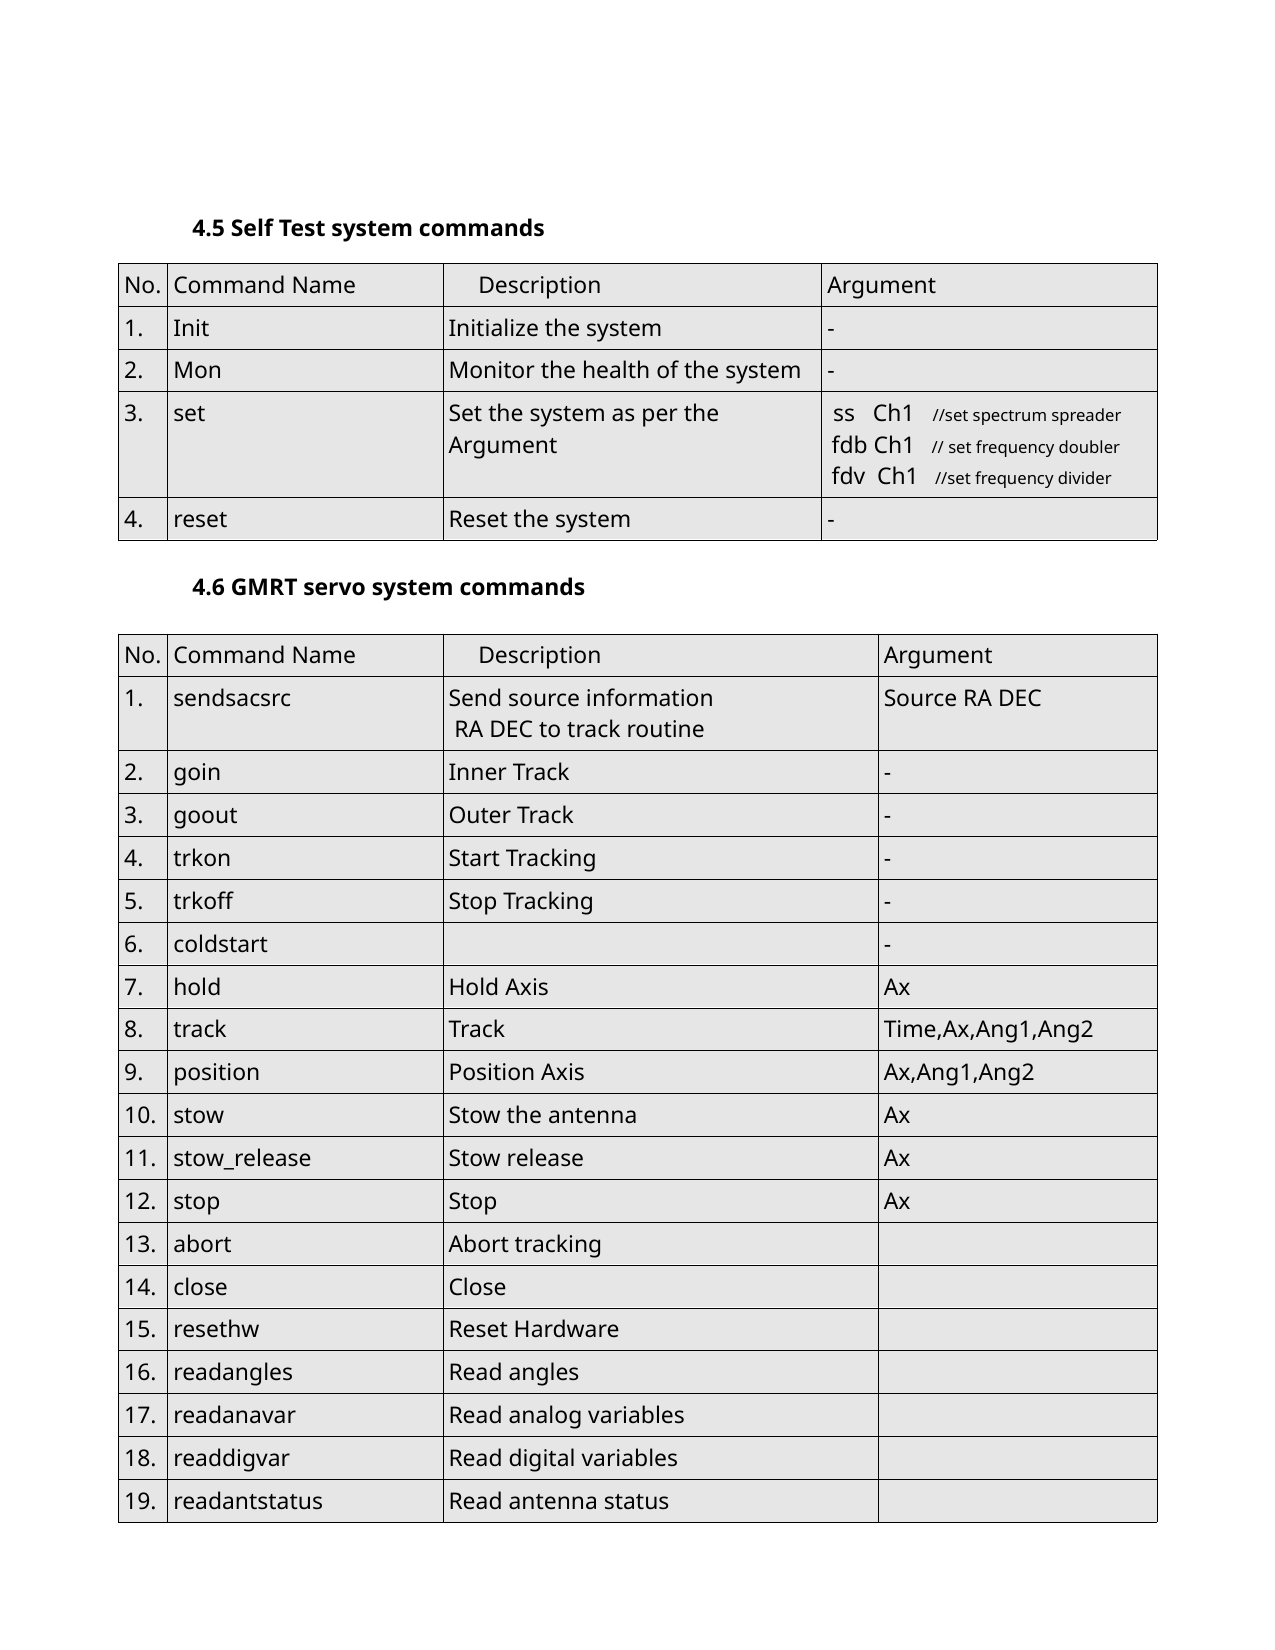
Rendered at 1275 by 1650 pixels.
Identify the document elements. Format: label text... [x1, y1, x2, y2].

table_cell [879, 1309, 1157, 1350]
table_cell Monitor the health of the system [444, 350, 821, 391]
table_cell Send source information RA DEC to track routine [444, 677, 878, 750]
table_cell reset [168, 498, 443, 539]
table_cell Start Tracking [444, 837, 878, 879]
table_header 16. [119, 1351, 167, 1393]
table_cell Stow the antenna [444, 1094, 878, 1136]
table_cell Ax [879, 1137, 1157, 1179]
table_cell 3. [119, 794, 167, 836]
table_cell 4. [119, 837, 167, 879]
table_cell Abort tracking [444, 1223, 878, 1264]
text 4.5 Self Test system commands [118, 212, 1157, 243]
table_cell 18. [119, 1437, 167, 1479]
table_cell Set the system as per the Argument [444, 392, 821, 497]
table_header 12. [119, 1180, 167, 1222]
table_header Command Name [168, 264, 443, 306]
table_cell - [822, 498, 1157, 539]
table_cell ss Ch1 //set spectrum spreader fdb Ch1 // set frequency doubler fdv Ch1 //set frequency divider [822, 392, 1157, 497]
table_cell Outer Track [444, 794, 878, 836]
table_header Command Name [168, 635, 443, 676]
table_header Ax [879, 1180, 1157, 1222]
table_header Description [444, 635, 878, 676]
table_header Description [444, 264, 821, 306]
table_cell 1. [119, 307, 167, 349]
table_cell [879, 1223, 1157, 1264]
table_cell close [168, 1266, 443, 1307]
table_header Stop [444, 1180, 878, 1222]
table_header 8. [119, 1009, 167, 1050]
table_cell Stow release [444, 1137, 878, 1179]
table_cell Reset Hardware [444, 1309, 878, 1350]
table_cell stow_release [168, 1137, 443, 1179]
table_cell - [879, 751, 1157, 793]
table_cell stow [168, 1094, 443, 1136]
table_header Argument [822, 264, 1157, 306]
table_cell [879, 1480, 1157, 1522]
table_header hold [168, 966, 443, 1007]
table_cell 13. [119, 1223, 167, 1264]
table_header - [879, 880, 1157, 922]
table_cell Read analog variables [444, 1394, 878, 1436]
table_cell 11. [119, 1137, 167, 1179]
table_cell - [879, 837, 1157, 879]
table_cell 3. [119, 392, 167, 497]
table_cell readdigvar [168, 1437, 443, 1479]
table_cell Ax,Ang1,Ang2 [879, 1051, 1157, 1093]
text 4.6 GMRT servo system commands [118, 571, 1157, 602]
table_cell 19. [119, 1480, 167, 1522]
table_header No. [119, 264, 167, 306]
table_header readangles [168, 1351, 443, 1393]
table_header Time,Ax,Ang1,Ang2 [879, 1009, 1157, 1050]
table_header trkoff [168, 880, 443, 922]
table_cell goout [168, 794, 443, 836]
table_header [879, 1351, 1157, 1393]
table_cell Reset the system [444, 498, 821, 539]
table_cell 1. [119, 677, 167, 750]
table_cell [879, 1437, 1157, 1479]
table_header [444, 923, 878, 964]
table_header Hold Axis [444, 966, 878, 1007]
table_cell - [879, 794, 1157, 836]
table_cell [879, 1394, 1157, 1436]
table_header 6. [119, 923, 167, 964]
table_cell Initialize the system [444, 307, 821, 349]
table_cell 15. [119, 1309, 167, 1350]
table_cell Ax [879, 1094, 1157, 1136]
table_header 5. [119, 880, 167, 922]
table_cell trkon [168, 837, 443, 879]
table_cell Read digital variables [444, 1437, 878, 1479]
table_cell sendsacsrc [168, 677, 443, 750]
table_cell 10. [119, 1094, 167, 1136]
table_cell 2. [119, 350, 167, 391]
table_cell Source RA DEC [879, 677, 1157, 750]
table_cell 17. [119, 1394, 167, 1436]
table_cell Mon [168, 350, 443, 391]
table_cell Close [444, 1266, 878, 1307]
table_cell goin [168, 751, 443, 793]
table_header stop [168, 1180, 443, 1222]
table_cell Position Axis [444, 1051, 878, 1093]
table_header Read angles [444, 1351, 878, 1393]
table_cell Read antenna status [444, 1480, 878, 1522]
table_cell abort [168, 1223, 443, 1264]
table_cell 2. [119, 751, 167, 793]
table_cell 4. [119, 498, 167, 539]
table_cell readantstatus [168, 1480, 443, 1522]
table_cell - [822, 307, 1157, 349]
table_cell resethw [168, 1309, 443, 1350]
table_cell position [168, 1051, 443, 1093]
table_cell - [822, 350, 1157, 391]
table_header 7. [119, 966, 167, 1007]
table_header Ax [879, 966, 1157, 1007]
table_header Stop Tracking [444, 880, 878, 922]
table_header Track [444, 1009, 878, 1050]
table_header Argument [879, 635, 1157, 676]
table_cell [879, 1266, 1157, 1307]
table_header No. [119, 635, 167, 676]
table_cell Inner Track [444, 751, 878, 793]
table_cell Init [168, 307, 443, 349]
table_cell set [168, 392, 443, 497]
table_cell 9. [119, 1051, 167, 1093]
table_cell 14. [119, 1266, 167, 1307]
table_header coldstart [168, 923, 443, 964]
table_header - [879, 923, 1157, 964]
table_cell readanavar [168, 1394, 443, 1436]
table_header track [168, 1009, 443, 1050]
